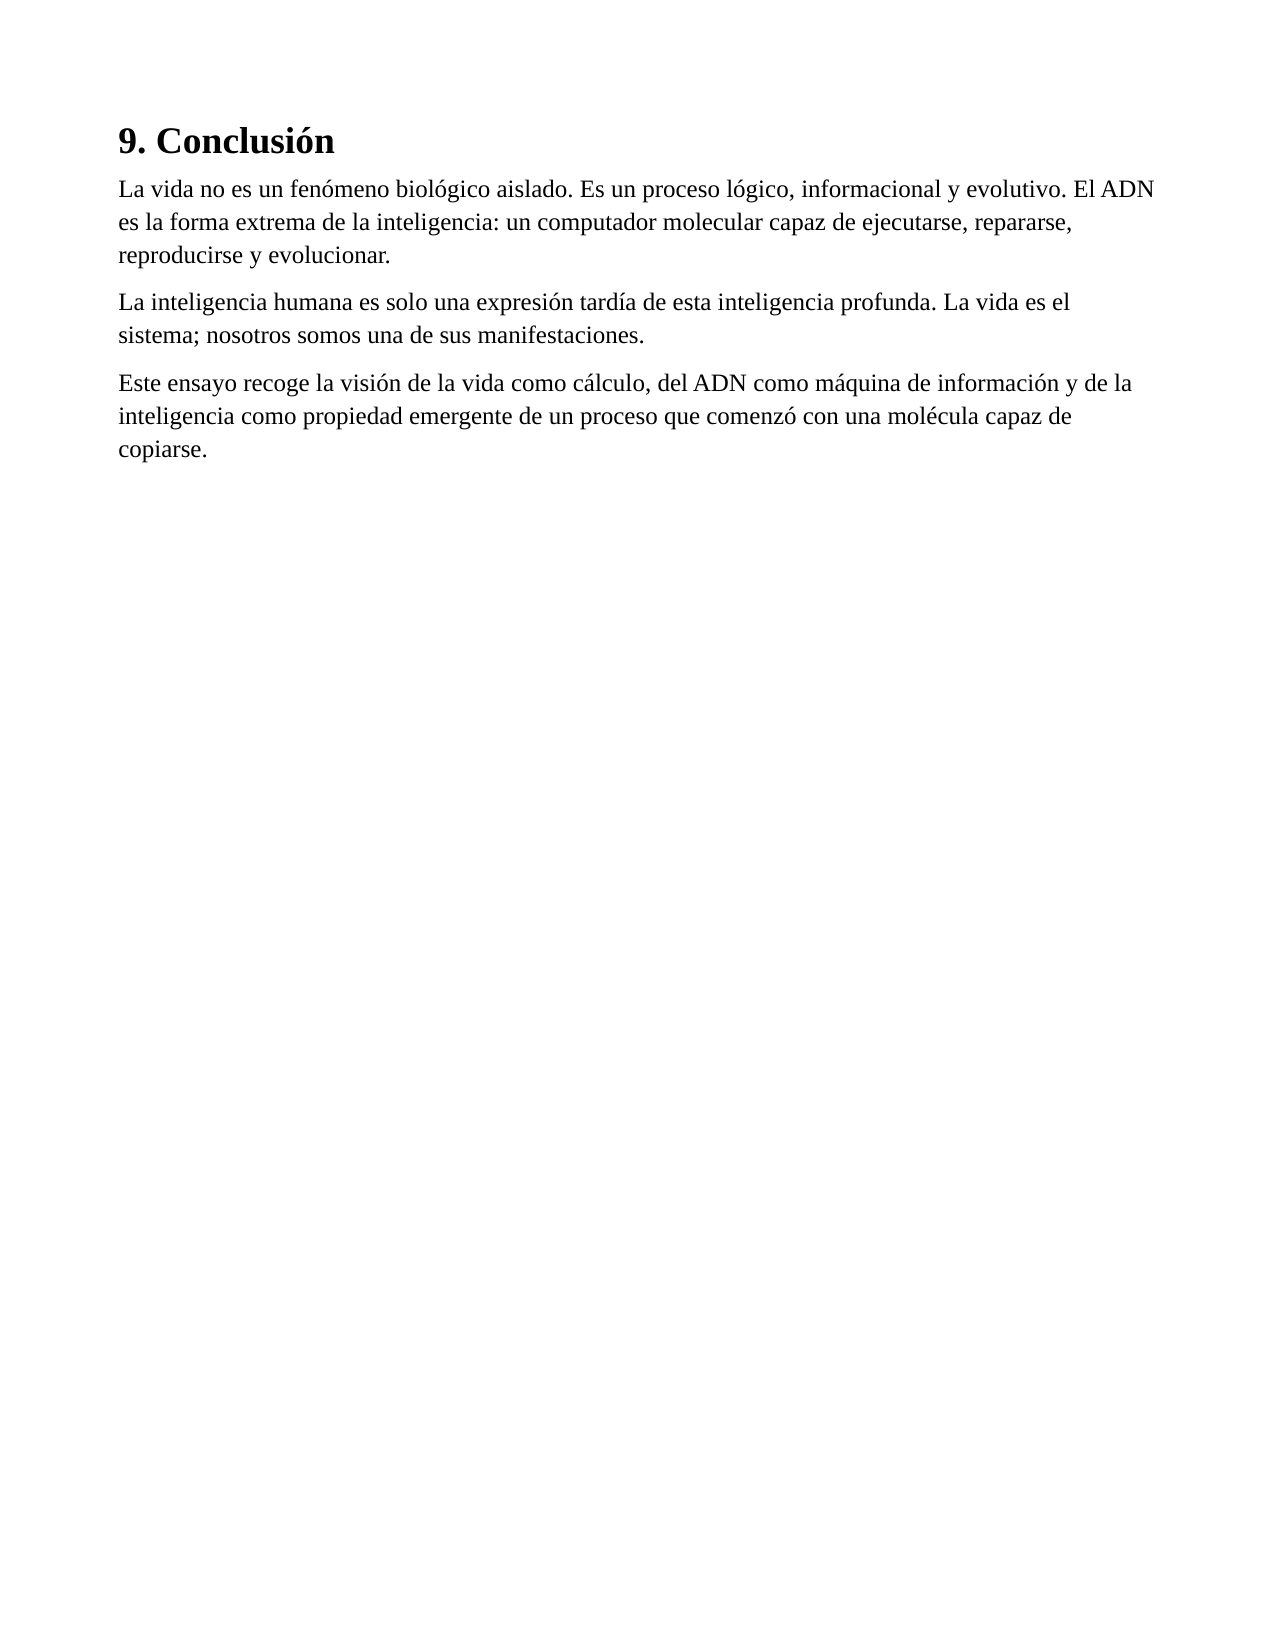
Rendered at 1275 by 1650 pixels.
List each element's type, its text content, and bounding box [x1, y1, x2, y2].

text La vida no es un fenómeno biológico aislado. Es un proceso lógico, informacional y evolutivo. El ADN es la forma extrema de la inteligencia: un computador molecular capaz de ejecutarse, repararse, reproducirse y evolucionar. [118, 174, 1157, 268]
text Este ensayo recoge la visión de la vida como cálculo, del ADN como máquina de información y de la inteligencia como propiedad emergente de un proceso que comenzó con una molécula capaz de copiarse. [118, 368, 1157, 463]
subtitle 9. Conclusión [118, 118, 1157, 161]
text La inteligencia humana es solo una expresión tardía de esta inteligencia profunda. La vida es el sistema; nosotros somos una de sus manifestaciones. [118, 287, 1157, 349]
